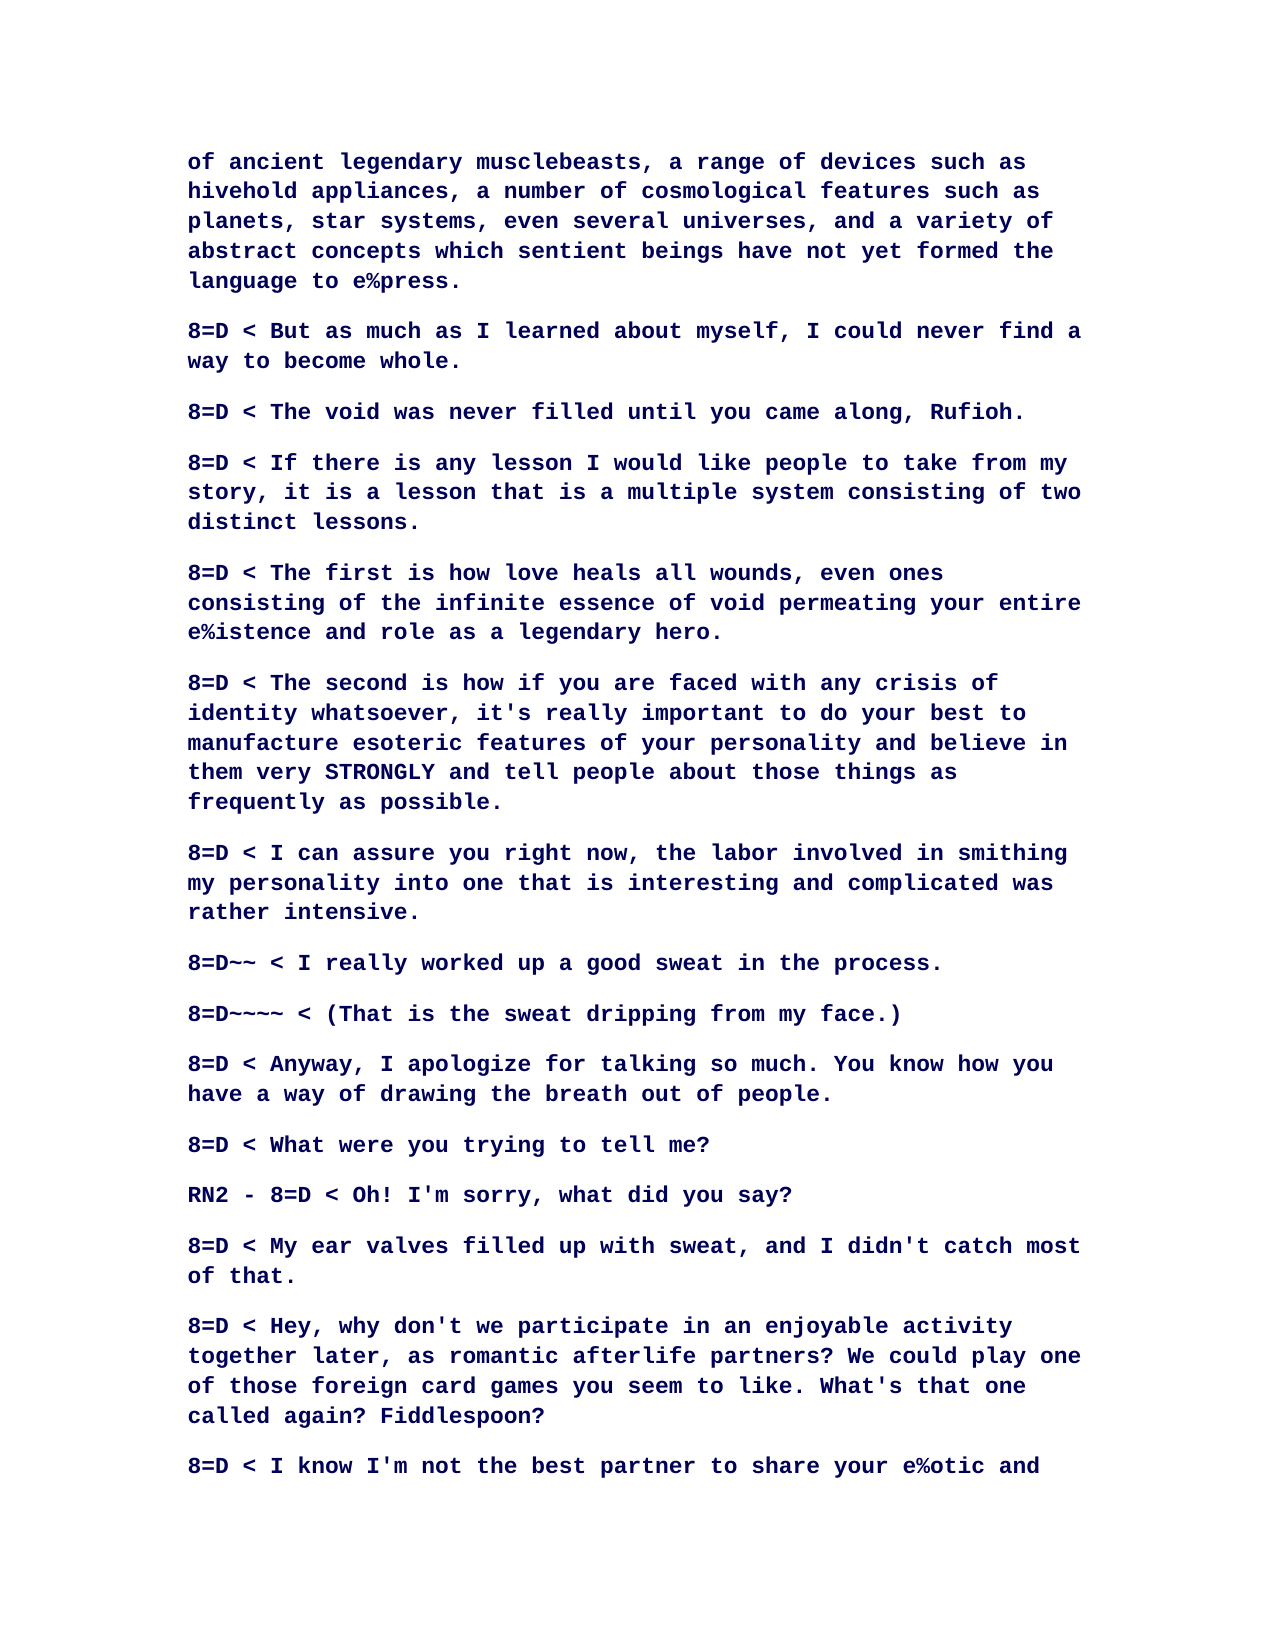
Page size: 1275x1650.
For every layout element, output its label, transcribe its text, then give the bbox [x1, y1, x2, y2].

text 8=D~~~~ < (That is the sweat dripping from my face.) [187, 1002, 1087, 1028]
text RN2 - 8=D < Oh! I'm sorry, what did you say? [187, 1183, 1087, 1209]
text 8=D < Hey, why don't we participate in an enjoyable activity together later, as romantic afterlife partners? We could play one of those foreign card games you seem to like. What's that one called again? Fiddlespoon? [187, 1314, 1087, 1430]
text 8=D < The void was never filled until you came along, Rufioh. [187, 400, 1087, 426]
text 8=D < My ear valves filled up with sweat, and I didn't catch most of that. [187, 1234, 1087, 1290]
text 8=D < The first is how love heals all wounds, even ones consisting of the infinite essence of void permeating your entire e%istence and role as a legendary hero. [187, 561, 1087, 647]
text 8=D < The second is how if you are faced with any crisis of identity whatsoever, it's really important to do your best to manufacture esoteric features of your personality and believe in them very STRONGLY and tell people about those things as frequently as possible. [187, 671, 1087, 816]
text of ancient legendary musclebeasts, a range of devices such as hivehold appliances, a number of cosmological features such as planets, star systems, even several universes, and a variety of abstract concepts which sentient beings have not yet formed the language to e%press. [187, 150, 1087, 295]
text 8=D < But as much as I learned about myself, I could never find a way to become whole. [187, 320, 1087, 376]
text 8=D < If there is any lesson I would like people to take from my story, it is a lesson that is a multiple system consisting of two distinct lessons. [187, 451, 1087, 536]
text 8=D < I can assure you right now, the labor involved in smithing my personality into one that is interesting and complicated was rather intensive. [187, 841, 1087, 927]
text 8=D < I know I'm not the best partner to share your e%otic and [187, 1454, 1087, 1481]
text 8=D < What were you trying to tell me? [187, 1133, 1087, 1159]
text 8=D~~ < I really worked up a good sweat in the process. [187, 951, 1087, 977]
text 8=D < Anyway, I apologize for talking so much. You know how you have a way of drawing the breath out of people. [187, 1052, 1087, 1108]
